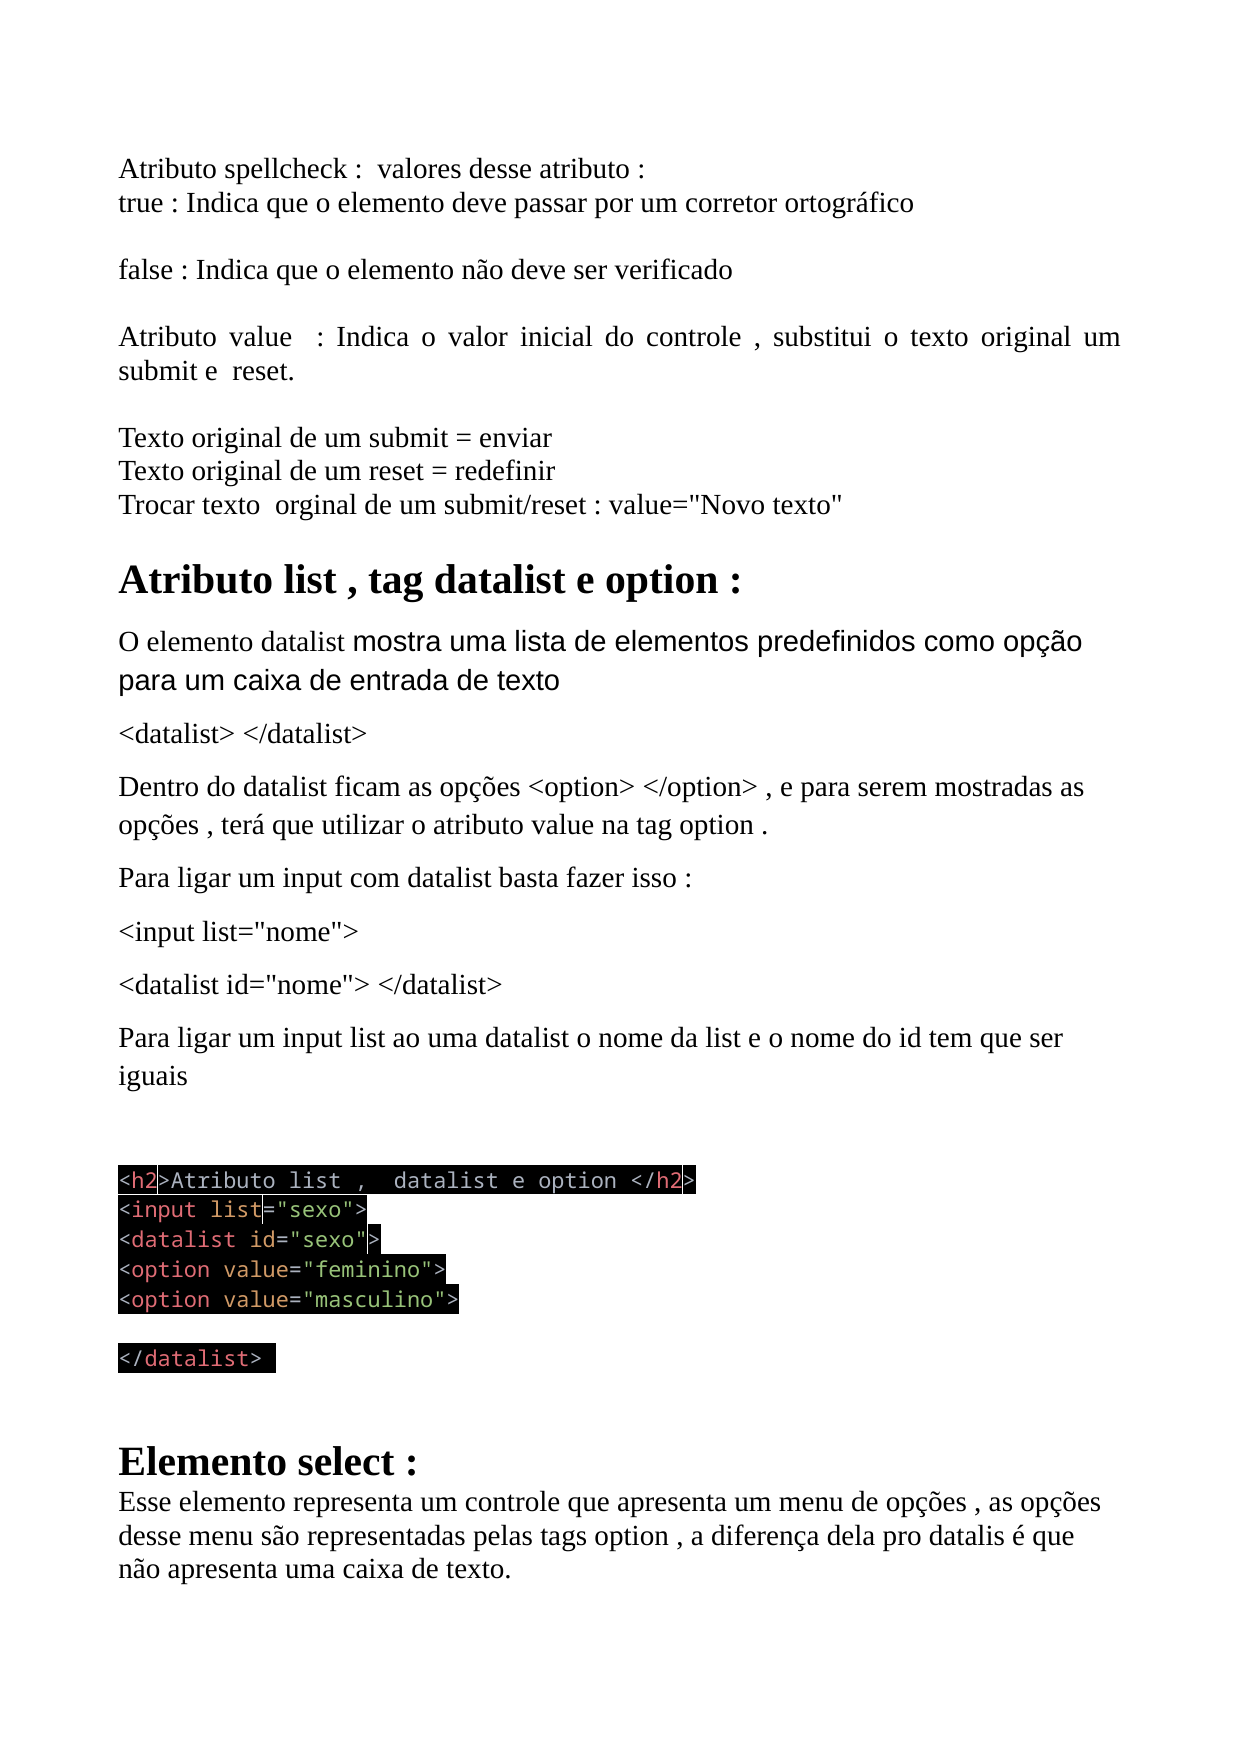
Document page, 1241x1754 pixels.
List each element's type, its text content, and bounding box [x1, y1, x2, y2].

text Trocar texto orginal de um submit/reset : value="Novo texto" [118, 487, 1122, 521]
text Texto original de um submit = enviar [118, 420, 1122, 453]
text <input list="sexo"> [118, 1194, 1122, 1224]
text Esse elemento representa um controle que apresenta um menu de opções , as opções desse menu são representadas pelas tags option , a diferença dela pro datalis é que não apresenta uma caixa de texto. [118, 1484, 1122, 1585]
text <datalist id="nome"> </datalist> [118, 967, 1122, 1000]
text <option value="feminino"> [118, 1254, 1122, 1284]
text <option value="masculino"> [118, 1284, 1122, 1314]
text </datalist> [118, 1343, 1122, 1373]
text true : Indica que o elemento deve passar por um corretor ortográfico [118, 185, 1122, 219]
text false : Indica que o elemento não deve ser verificado [118, 252, 1122, 286]
text Elemento select : [118, 1436, 1122, 1484]
text Para ligar um input list ao uma datalist o nome da list e o nome do id tem que ser iguais [118, 1020, 1122, 1092]
text Dentro do datalist ficam as opções <option> </option> , e para serem mostradas as opções , terá que utilizar o atributo value na tag option . [118, 769, 1122, 841]
text <h2>Atributo list , datalist e option </h2> [118, 1165, 1122, 1194]
text Texto original de um reset = redefinir [118, 453, 1122, 487]
text Atributo spellcheck : valores desse atributo : [118, 152, 1122, 185]
text Para ligar um input com datalist basta fazer isso : [118, 861, 1122, 894]
text Atributo list , tag datalist e option : [118, 554, 1122, 602]
text Atributo value : Indica o valor inicial do controle , substitui o texto original um submit e reset. [118, 319, 1122, 386]
text O elemento datalist mostra uma lista de elementos predefinidos como opção para um caixa de entrada de texto [118, 624, 1122, 696]
text <datalist id="sexo"> [118, 1224, 1122, 1254]
text <input list="nome"> [118, 914, 1122, 947]
text <datalist> </datalist> [118, 716, 1122, 749]
